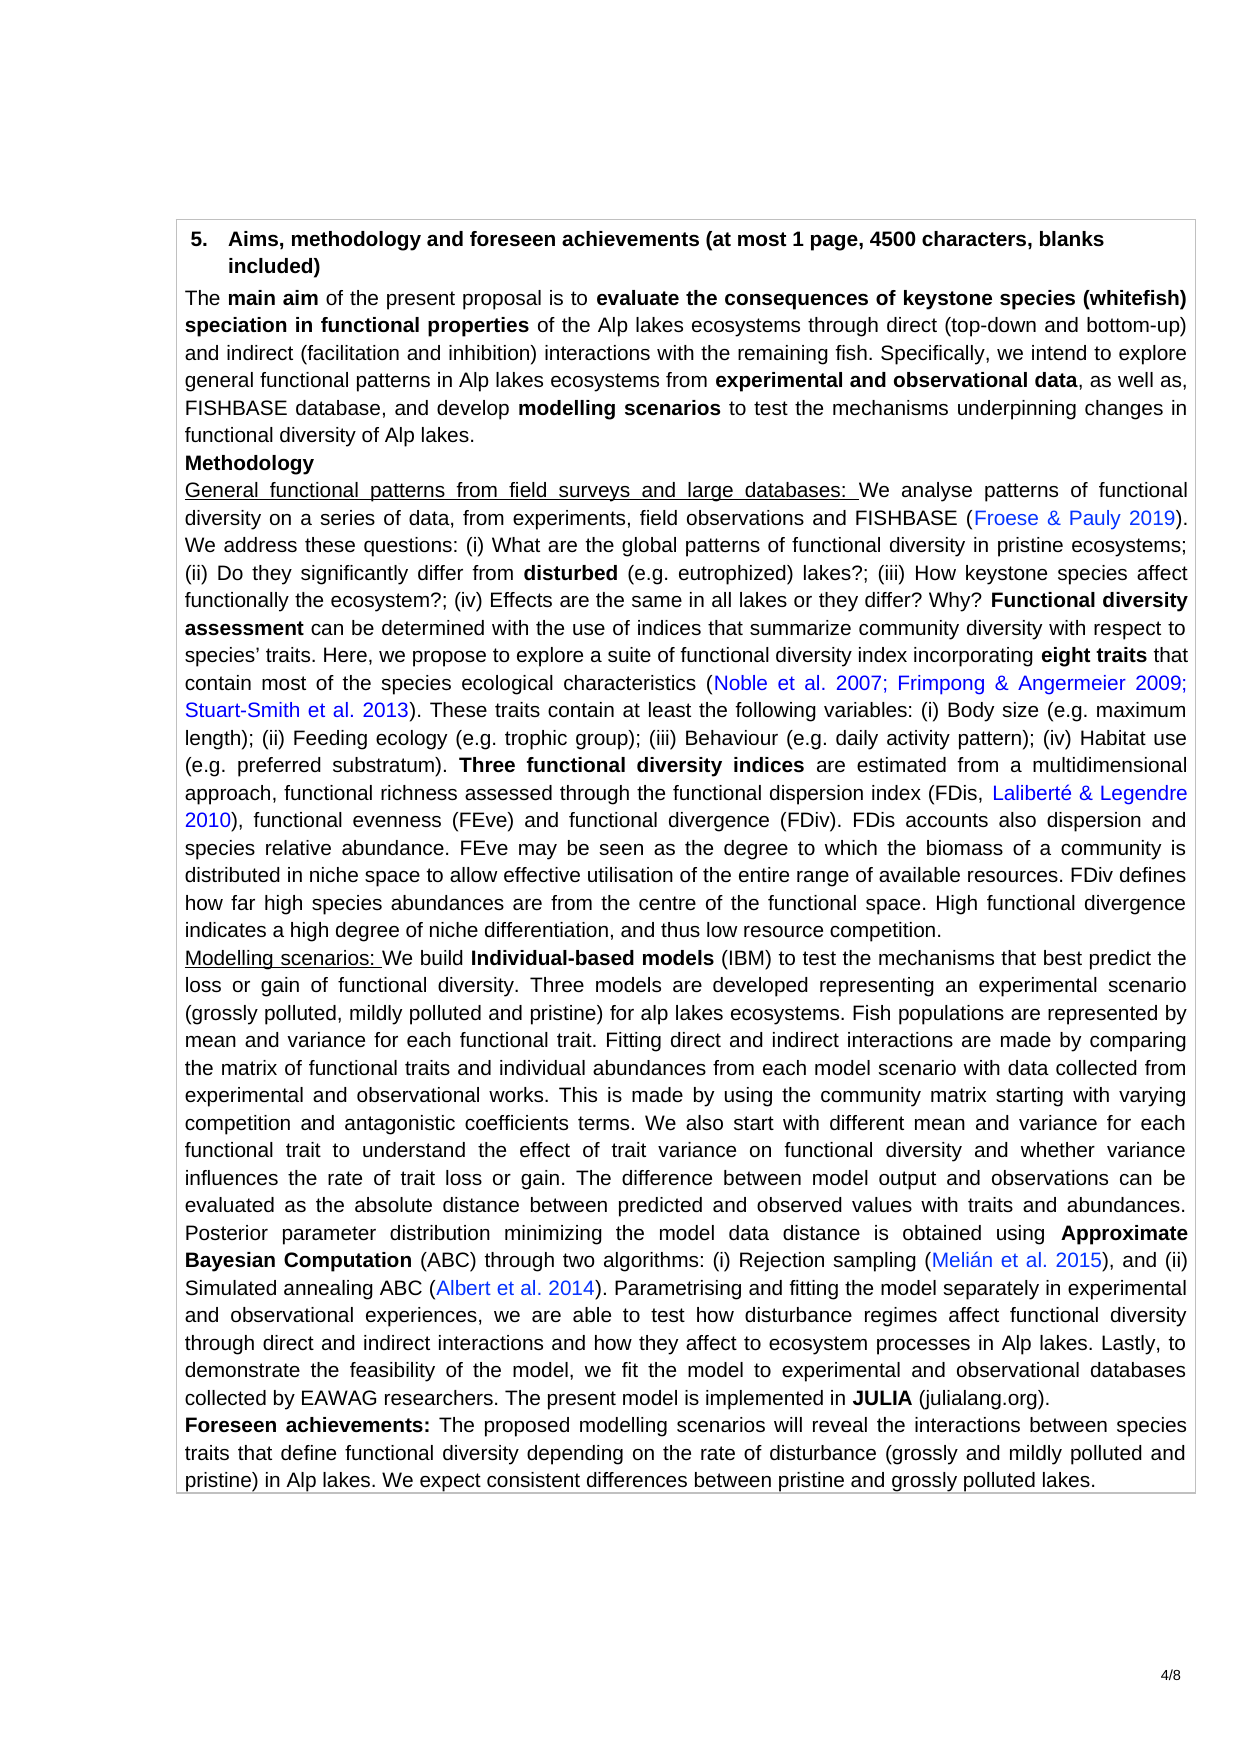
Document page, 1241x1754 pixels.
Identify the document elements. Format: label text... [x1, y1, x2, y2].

table_header Aims, methodology and foreseen achievements (at most 1 page, 4500 characters, blanks included) The main aim of the present proposal is to evaluate the consequences of keystone species (whitefish) speciation in functional properties of the Alp lakes ecosystems through direct (top-down and bottom-up) and indirect (facilitation and inhibition) interactions with the remaining fish. Specifically, we intend to explore general functional patterns in Alp lakes ecosystems from experimental and observational data, as well as, FISHBASE database, and develop modelling scenarios to test the mechanisms underpinning changes in functional diversity of Alp lakes. Methodology General functional patterns from field surveys and large databases: We analyse patterns of functional diversity on a series of data, from experiments, field observations and FISHBASE (Froese & Pauly 2019). We address these questions: (i) What are the global patterns of functional diversity in pristine ecosystems; (ii) Do they significantly differ from disturbed (e.g. eutrophized) lakes?; (iii) How keystone species affect functionally the ecosystem?; (iv) Effects are the same in all lakes or they differ? Why? Functional diversity assessment can be determined with the use of indices that summarize community diversity with respect to species’ traits. Here, we propose to explore a suite of functional diversity index incorporating eight traits that contain most of the species ecological characteristics (Noble et al. 2007; Frimpong & Angermeier 2009; Stuart-Smith et al. 2013). These traits contain at least the following variables: (i) Body size (e.g. maximum length); (ii) Feeding ecology (e.g. trophic group); (iii) Behaviour (e.g. daily activity pattern); (iv) Habitat use (e.g. preferred substratum). Three functional diversity indices are estimated from a multidimensional approach, functional richness assessed through the functional dispersion index (FDis, Laliberté & Legendre 2010), functional evenness (FEve) and functional divergence (FDiv). FDis accounts also dispersion and species relative abundance. FEve may be seen as the degree to which the biomass of a community is distributed in niche space to allow effective utilisation of the entire range of available resources. FDiv defines how far high species abundances are from the centre of the functional space. High functional divergence indicates a high degree of niche differentiation, and thus low resource competition. Modelling scenarios: We build Individual-based models (IBM) to test the mechanisms that best predict the loss or gain of functional diversity. Three models are developed representing an experimental scenario (grossly polluted, mildly polluted and pristine) for alp lakes ecosystems. Fish populations are represented by mean and variance for each functional trait. Fitting direct and indirect interactions are made by comparing the matrix of functional traits and individual abundances from each model scenario with data collected from experimental and observational works. This is made by using the community matrix starting with varying competition and antagonistic coefficients terms. We also start with different mean and variance for each functional trait to understand the effect of trait variance on functional diversity and whether variance influences the rate of trait loss or gain. The difference between model output and observations can be evaluated as the absolute distance between predicted and observed values with traits and abundances. Posterior parameter distribution minimizing the model data distance is obtained using Approximate Bayesian Computation (ABC) through two algorithms: (i) Rejection sampling (Melián et al. 2015), and (ii) Simulated annealing ABC (Albert et al. 2014). Parametrising and fitting the model separately in experimental and observational experiences, we are able to test how disturbance regimes affect functional diversity through direct and indirect interactions and how they affect to ecosystem processes in Alp lakes. Lastly, to demonstrate the feasibility of the model, we fit the model to experimental and observational databases collected by EAWAG researchers. The present model is implemented in JULIA (julialang.org). Foreseen achievements: The proposed modelling scenarios will reveal the interactions between species traits that define functional diversity depending on the rate of disturbance (grossly and mildly polluted and pristine) in Alp lakes. We expect consistent differences between pristine and grossly polluted lakes. [177, 220, 1195, 1492]
